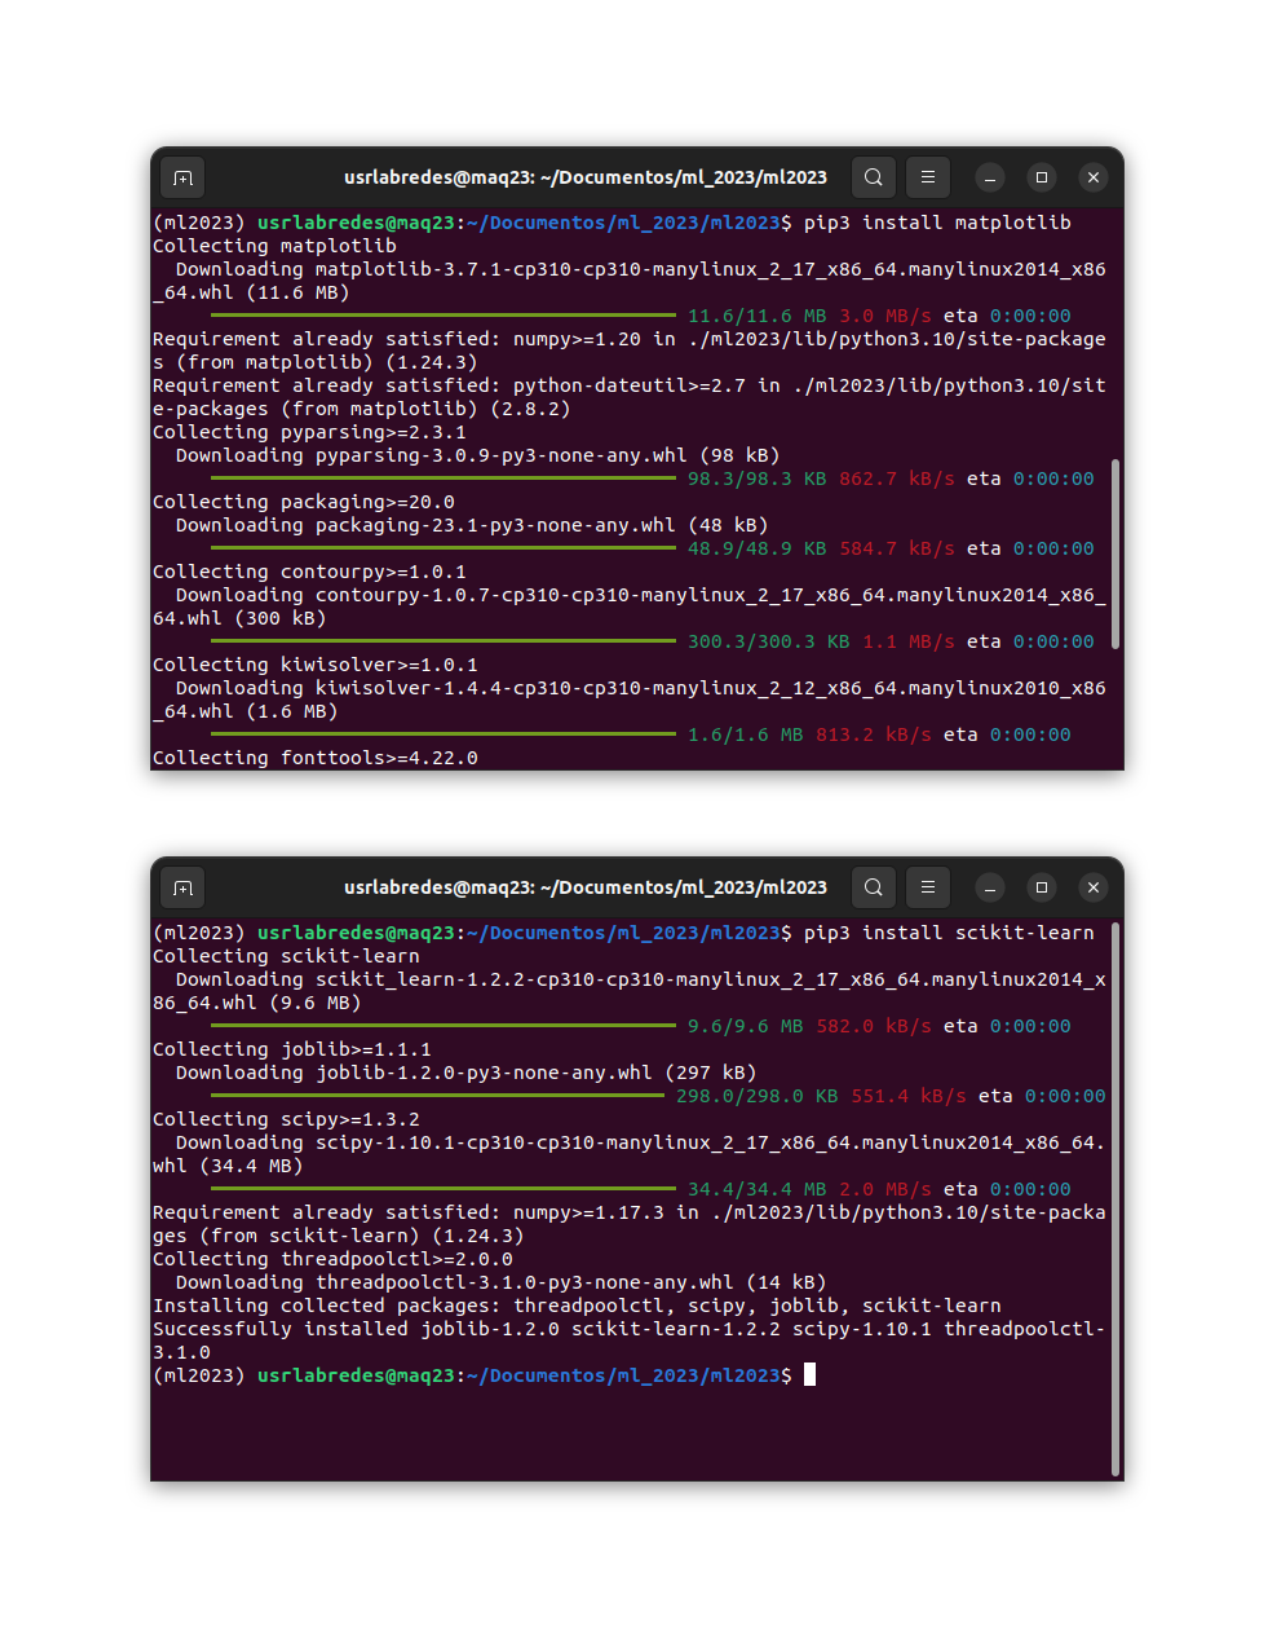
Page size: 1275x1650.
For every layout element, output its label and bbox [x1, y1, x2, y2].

picture [118, 828, 1157, 1518]
picture [118, 118, 1157, 807]
